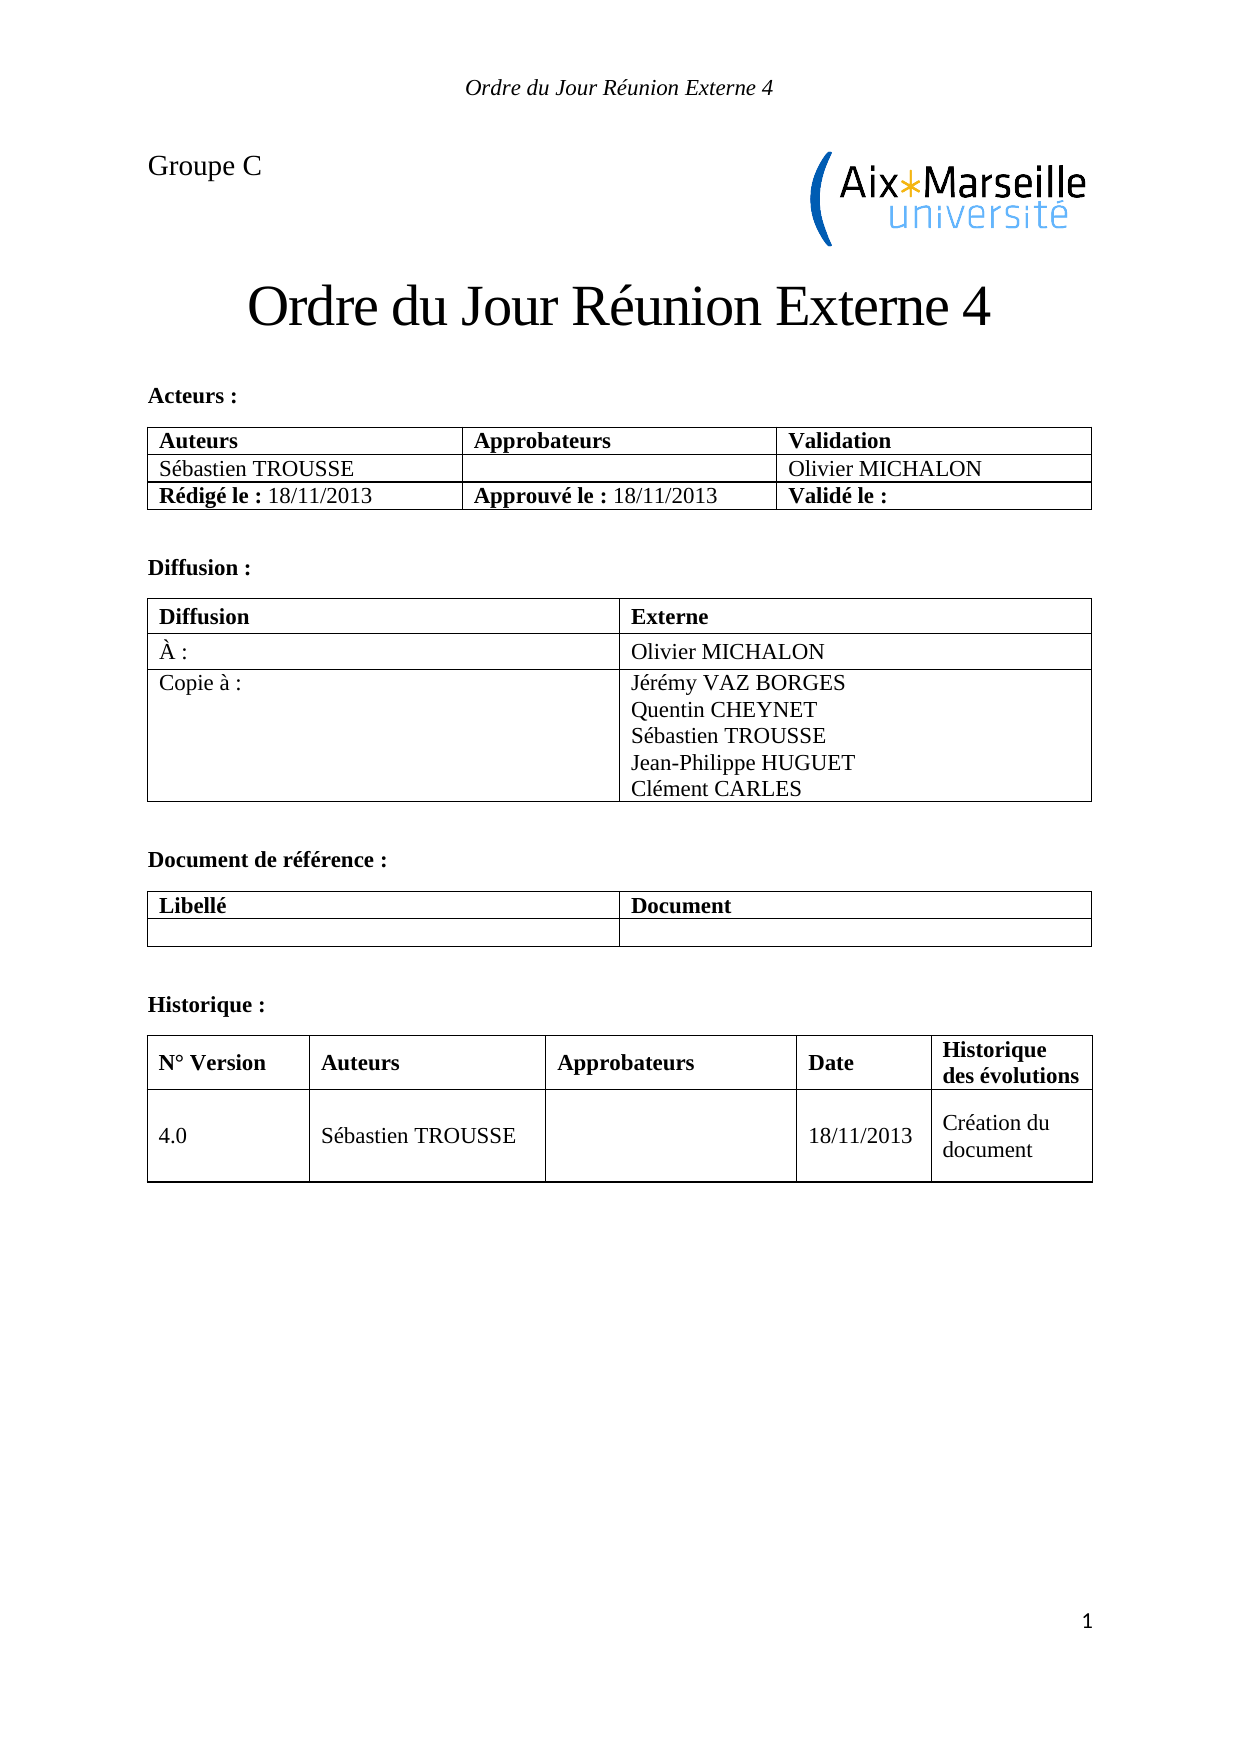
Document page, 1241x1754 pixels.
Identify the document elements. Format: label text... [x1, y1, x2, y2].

table_header Libellé [148, 892, 619, 918]
text Historique : [148, 991, 1093, 1017]
table_cell Approuvé le : 18/11/2013 [463, 483, 776, 509]
text Diffusion : [148, 554, 1093, 580]
picture [802, 148, 1093, 253]
table_cell Jérémy VAZ BORGES Quentin CHEYNET Sébastien TROUSSE Jean-Philippe HUGUET Clément CARLES [620, 670, 1091, 801]
table_cell 18/11/2013 [797, 1090, 931, 1181]
table_cell [546, 1090, 796, 1181]
table_header Document [620, 892, 1091, 918]
table_cell Rédigé le : 18/11/2013 [148, 483, 462, 509]
table_header Diffusion [148, 599, 619, 632]
table_cell [620, 919, 1091, 946]
table_cell Copie à : [148, 670, 619, 801]
table_cell Sébastien TROUSSE [148, 455, 462, 481]
table_header Date [797, 1036, 931, 1089]
table_cell Olivier MICHALON [620, 634, 1091, 668]
table_header Auteurs [148, 428, 462, 454]
table_header Historique des évolutions [932, 1036, 1092, 1089]
table_cell Création du document [932, 1090, 1092, 1181]
table_header Approbateurs [546, 1036, 796, 1089]
table_header N° Version [148, 1036, 309, 1089]
table_header Validation [777, 428, 1091, 454]
table_cell Sébastien TROUSSE [310, 1090, 545, 1181]
table_header Externe [620, 599, 1091, 632]
table_header Auteurs [310, 1036, 545, 1089]
text Ordre du Jour Réunion Externe 4 [148, 271, 1093, 338]
table_header Approbateurs [463, 428, 776, 454]
table_cell 4.0 [148, 1090, 309, 1181]
table_cell À : [148, 634, 619, 668]
table_cell [148, 919, 619, 946]
text Groupe C [148, 148, 802, 181]
text Acteurs : [148, 382, 1093, 409]
table_cell [463, 455, 776, 481]
table_cell Olivier MICHALON [777, 455, 1091, 481]
table_cell Validé le : [777, 483, 1091, 509]
text Document de référence : [148, 847, 1093, 873]
